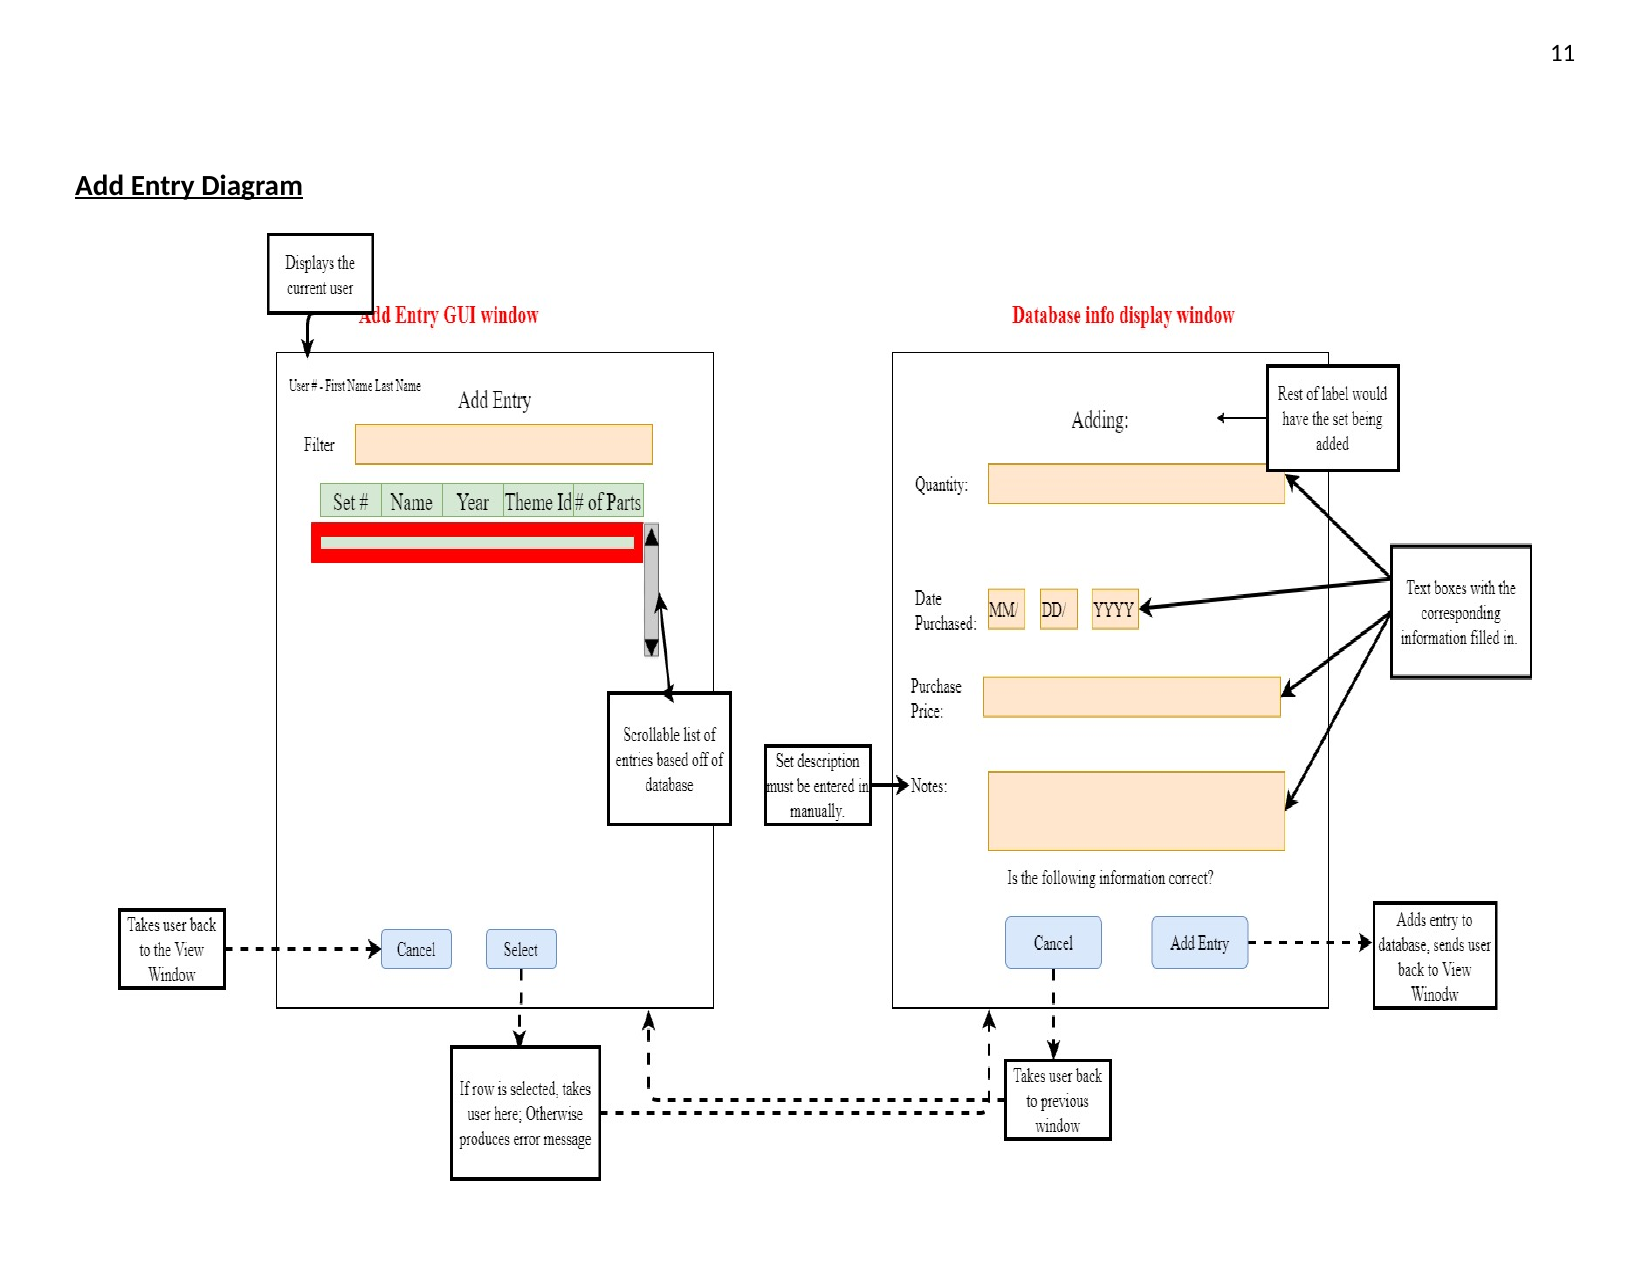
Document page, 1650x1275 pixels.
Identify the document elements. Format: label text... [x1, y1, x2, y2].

subtitle Add Entry Diagram [75, 167, 1575, 203]
